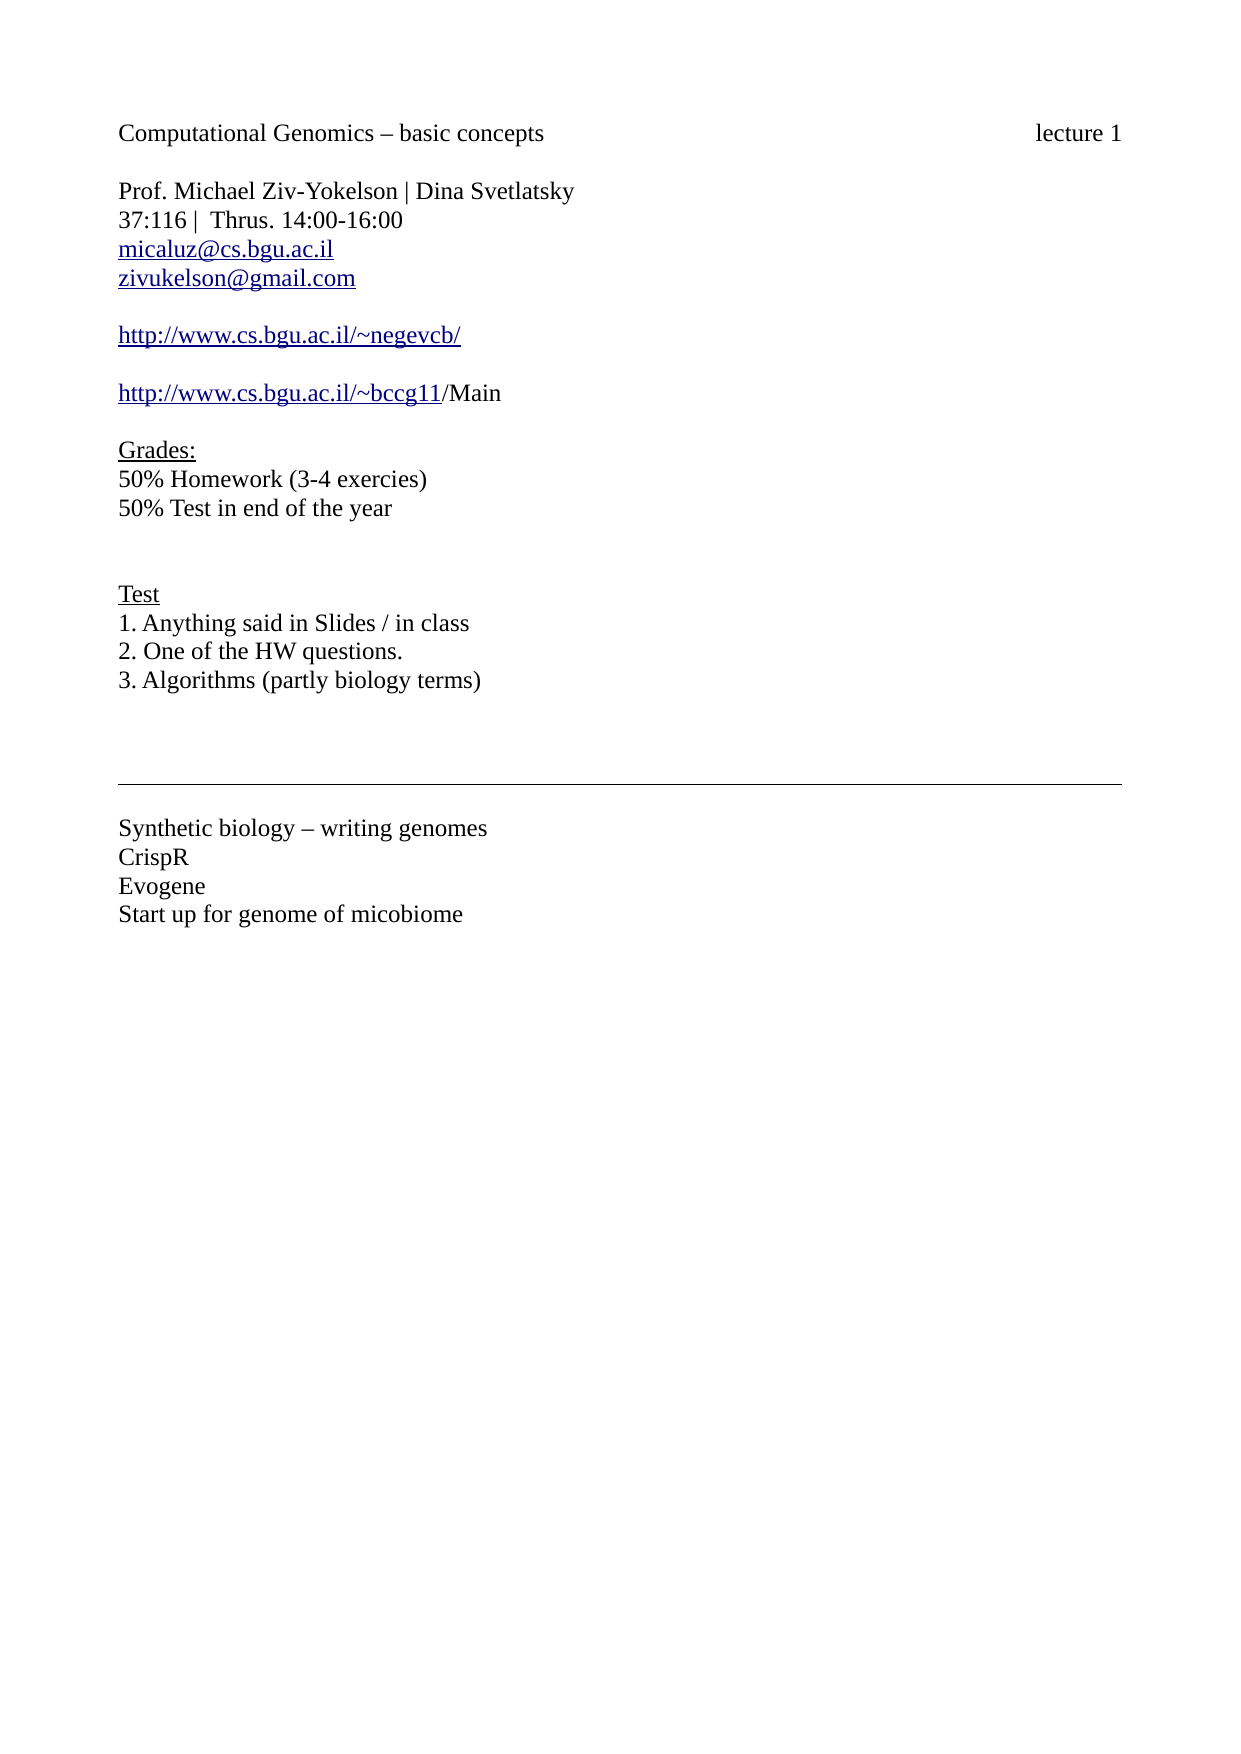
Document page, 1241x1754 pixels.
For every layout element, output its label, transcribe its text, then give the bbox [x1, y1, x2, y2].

text Test [118, 579, 1122, 608]
text 2. One of the HW questions. [118, 636, 1122, 665]
text 37:116 | Thrus. 14:00-16:00 [118, 205, 1122, 234]
text 3. Algorithms (partly biology terms) [118, 665, 1122, 694]
text Prof. Michael Ziv-Yokelson | Dina Svetlatsky [118, 176, 1122, 205]
text Grades: [118, 435, 1122, 464]
text zivukelson@gmail.com [118, 263, 1122, 291]
text CrispR [118, 842, 1122, 871]
text Start up for genome of micobiome [118, 899, 1122, 928]
text 50% Homework (3-4 exercies) [118, 464, 1122, 493]
text Synthetic biology – writing genomes [118, 813, 1122, 842]
text Evogene [118, 871, 1122, 899]
text 1. Anything said in Slides / in class [118, 608, 1122, 636]
text 50% Test in end of the year [118, 493, 1122, 521]
text http://www.cs.bgu.ac.il/~negevcb/ [118, 320, 1122, 349]
text http://www.cs.bgu.ac.il/~bccg11/Main [118, 378, 1122, 406]
text micaluz@cs.bgu.ac.il [118, 234, 1122, 263]
